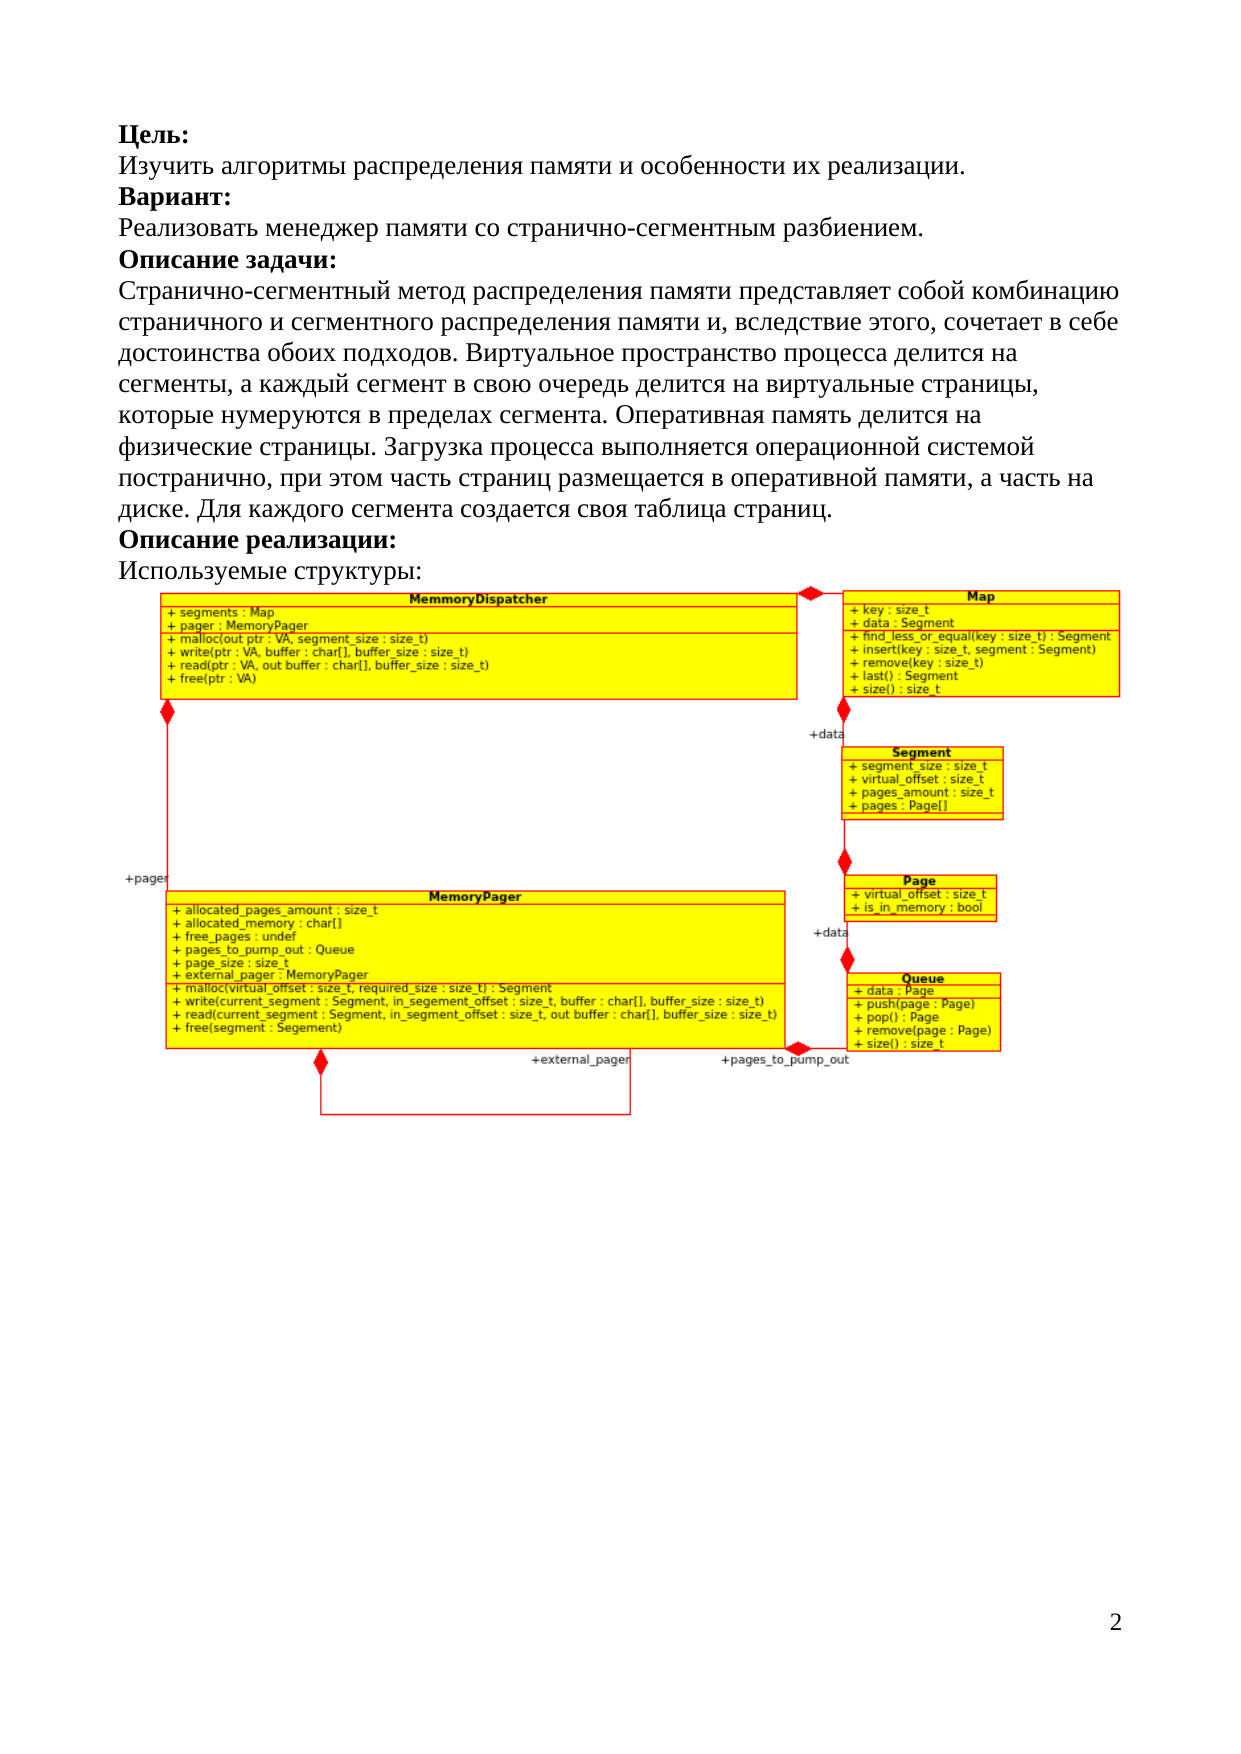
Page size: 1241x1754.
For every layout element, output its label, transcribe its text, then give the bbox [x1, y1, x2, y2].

text Цель: [118, 118, 1122, 149]
text Вариант: [118, 180, 1122, 212]
text Странично-сегментный метод распределения памяти представляет собой комбинацию страничного и сегментного распределения памяти и, вследствие этого, сочетает в себе достоинства обоих подходов. Виртуальное пространство процесса делится на сегменты, а каждый сегмент в свою очередь делится на виртуальные страницы, которые нумеруются в пределах сегмента. Оперативная память делится на физические страницы. Загрузка процесса выполняется операционной системой постранично, при этом часть страниц размещается в оперативной памяти, а часть на диске. Для каждого сегмента создается своя таблица страниц. [118, 274, 1122, 523]
text Описание задачи: [118, 243, 1122, 274]
text Используемые структуры: [118, 554, 1122, 585]
text Изучить алгоритмы распределения памяти и особенности их реализации. [118, 149, 1122, 180]
picture [118, 585, 1123, 1122]
text Описание реализации: [118, 523, 1122, 554]
text Реализовать менеджер памяти со странично-сегментным разбиением. [118, 212, 1122, 243]
